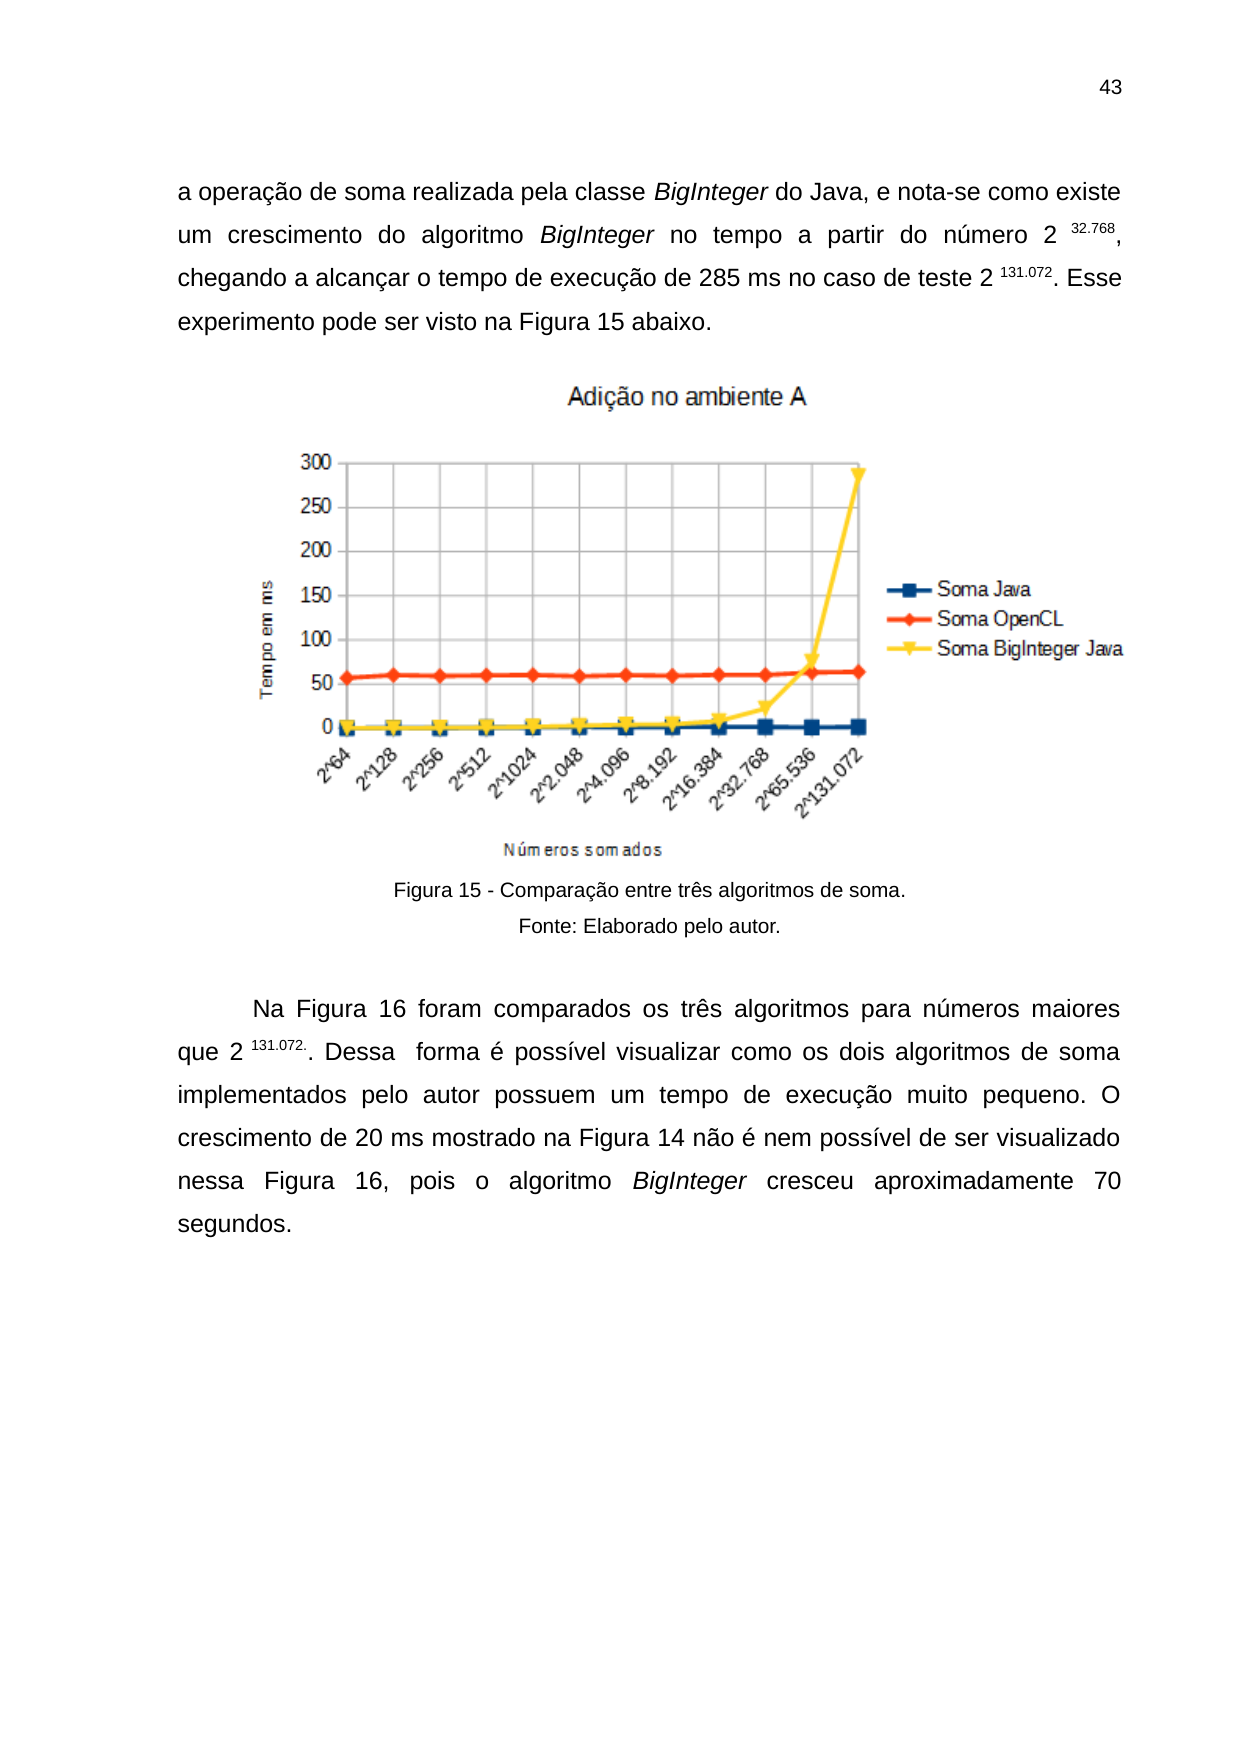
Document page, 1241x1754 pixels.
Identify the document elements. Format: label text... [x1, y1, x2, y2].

picture [242, 368, 1139, 878]
text Figura 15 - Comparação entre três algoritmos de soma. [177, 362, 1122, 902]
text a operação de soma realizada pela classe BigInteger do Java, e nota-se como existe um crescimento do algoritmo BigInteger no tempo a partir do número 2 32.768, chegando a alcançar o tempo de execução de 285 ms no caso de teste 2 131.072. Esse experimento pode ser visto na Figura 15 abaixo. [177, 177, 1122, 335]
text Fonte: Elaborado pelo autor. [177, 914, 1122, 938]
text Na Figura 16 foram comparados os três algoritmos para números maiores que 2 131.072.. Dessa forma é possível visualizar como os dois algoritmos de soma implementados pelo autor possuem um tempo de execução muito pequeno. O crescimento de 20 ms mostrado na Figura 14 não é nem possível de ser visualizado nessa Figura 16, pois o algoritmo BigInteger cresceu aproximadamente 70 segundos. [177, 994, 1122, 1238]
